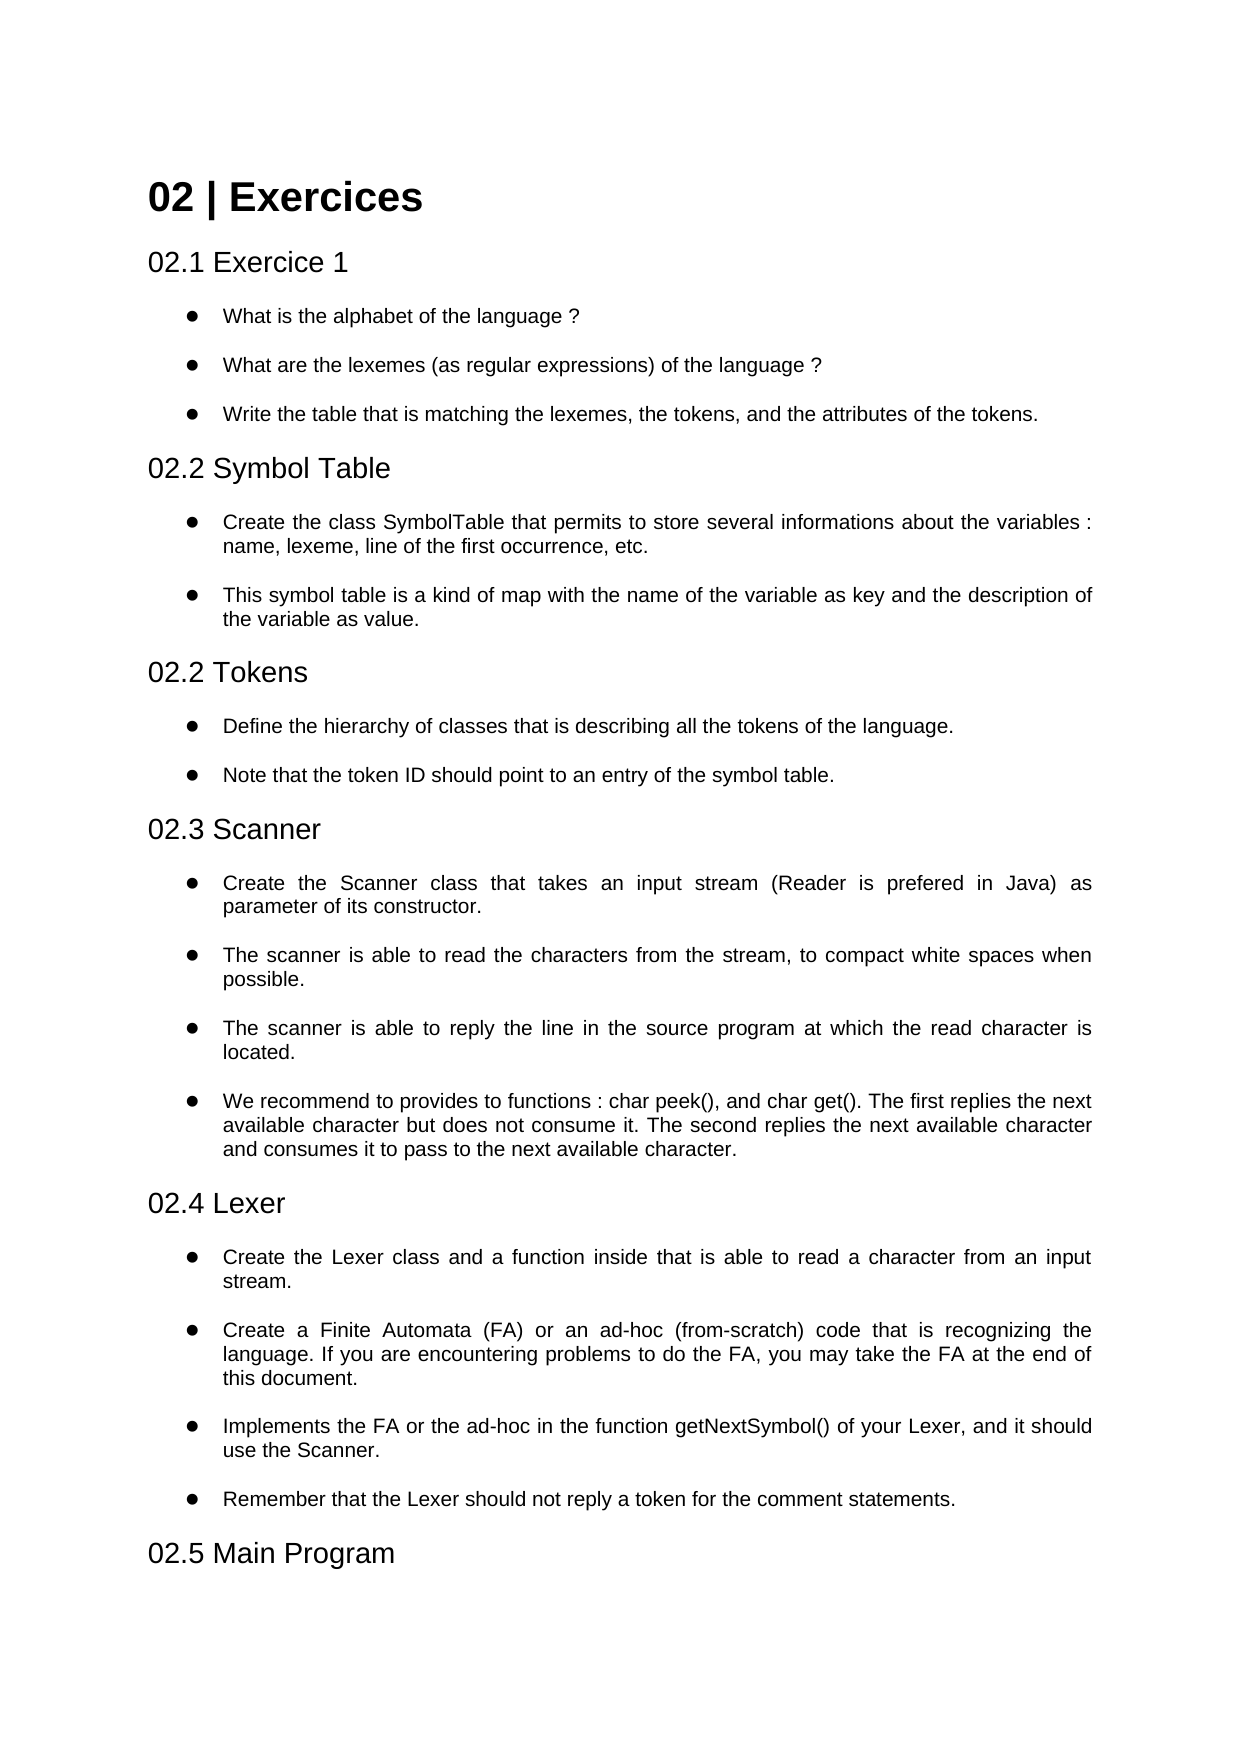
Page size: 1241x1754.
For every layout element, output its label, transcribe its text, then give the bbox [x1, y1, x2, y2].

text 02.5 Main Program [148, 1536, 1093, 1570]
list Create the Lexer class and a function inside that is able to read a character from an input stream. [185, 1244, 1093, 1292]
text 02.2 Symbol Table [148, 451, 1093, 484]
list What is the alphabet of the language ? [185, 304, 1093, 328]
list This symbol table is a kind of map with the name of the variable as key and the description of the variable as value. [185, 582, 1093, 630]
list What are the lexemes (as regular expressions) of the language ? [185, 353, 1093, 377]
list Create a Finite Automata (FA) or an ad-hoc (from-scratch) code that is recognizing the language. If you are encountering problems to do the FA, you may take the FA at the end of this document. [185, 1317, 1093, 1389]
text 02.2 Tokens [148, 655, 1093, 689]
list Note that the token ID should point to an entry of the symbol table. [185, 763, 1093, 787]
list We recommend to provides to functions : char peek(), and char get(). The first replies the next available character but does not consume it. The second replies the next available character and consumes it to pass to the next available character. [185, 1089, 1093, 1161]
text 02.3 Scanner [148, 812, 1093, 845]
list The scanner is able to reply the line in the source program at which the read character is located. [185, 1016, 1093, 1064]
list Create the class SymbolTable that permits to store several informations about the variables : name, lexeme, line of the first occurrence, etc. [185, 509, 1093, 557]
list Write the table that is matching the lexemes, the tokens, and the attributes of the tokens. [185, 402, 1093, 426]
text 02.4 Lexer [148, 1186, 1093, 1219]
text 02 | Exercices [148, 173, 1093, 221]
list Implements the FA or the ad-hoc in the function getNextSymbol() of your Lexer, and it should use the Scanner. [185, 1414, 1093, 1462]
list Remember that the Lexer should not reply a token for the comment statements. [185, 1487, 1093, 1511]
list The scanner is able to read the characters from the stream, to compact white spaces when possible. [185, 943, 1093, 991]
text 02.1 Exercice 1 [148, 246, 1093, 279]
list Define the hierarchy of classes that is describing all the tokens of the language. [185, 714, 1093, 738]
list Create the Scanner class that takes an input stream (Reader is prefered in Java) as parameter of its constructor. [185, 870, 1093, 918]
